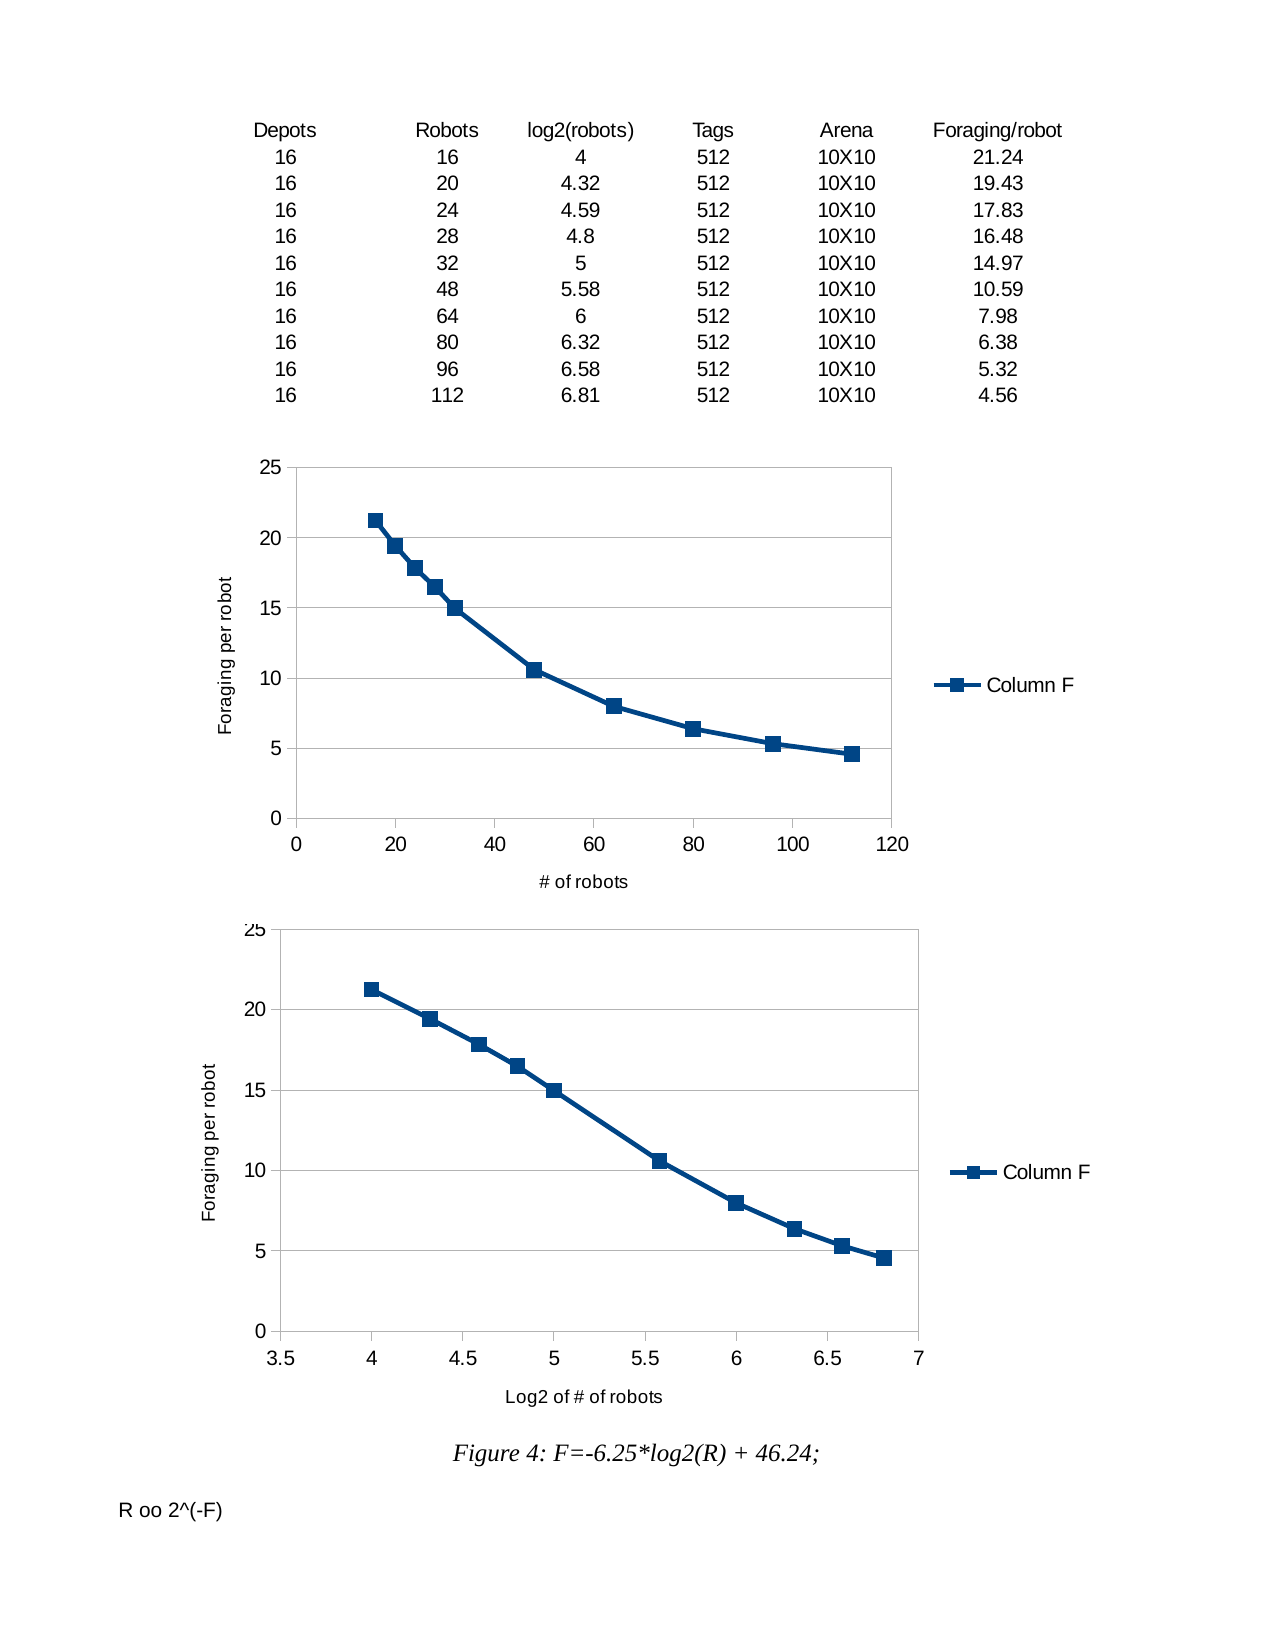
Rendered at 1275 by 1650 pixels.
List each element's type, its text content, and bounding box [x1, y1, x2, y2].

text Figure 4: F=-6.25*log2(R) + 46.24; [165, 1439, 1110, 1467]
text R oo 2^(-F) [118, 1498, 1157, 1522]
